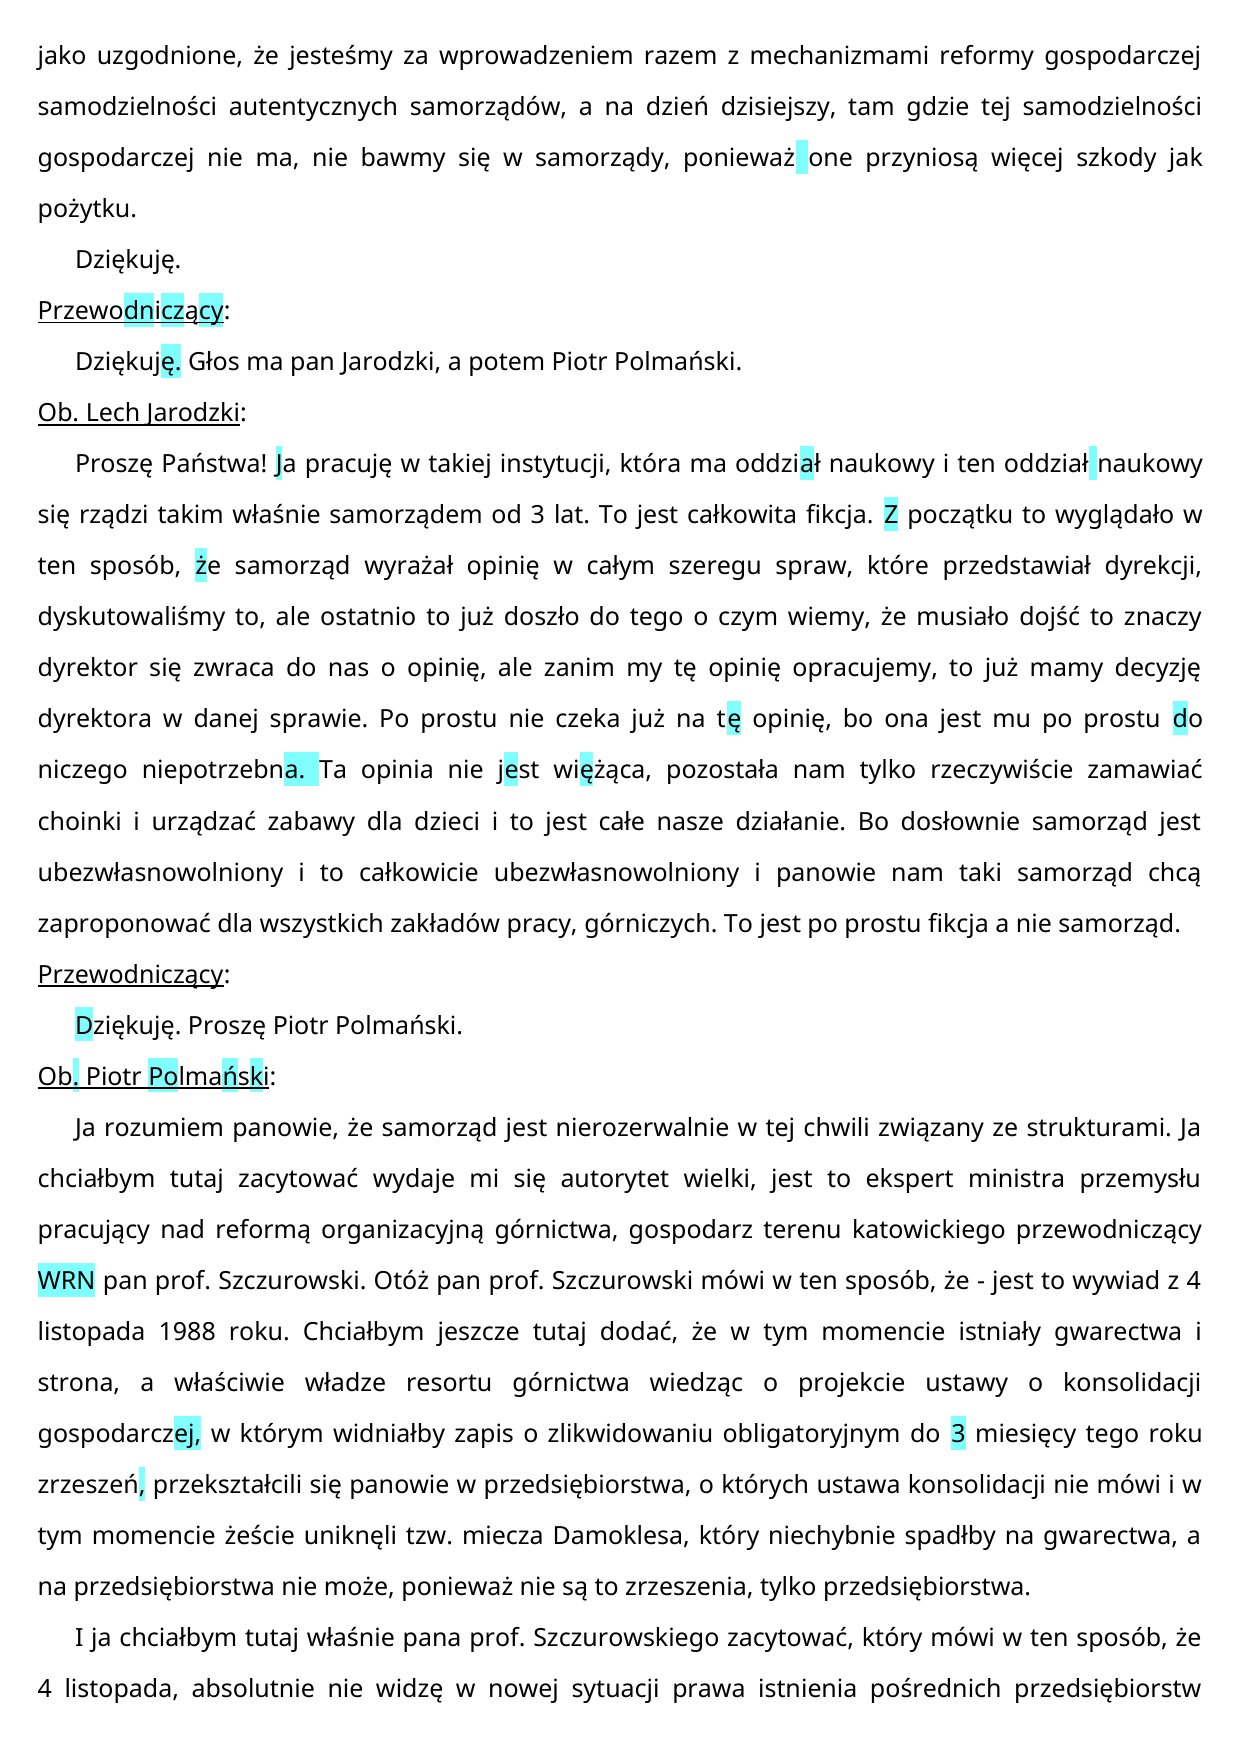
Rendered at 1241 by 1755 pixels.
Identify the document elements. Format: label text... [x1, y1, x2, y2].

text Proszę Państwa! Ja pracuję w takiej instytucji, która ma oddział naukowy i ten oddział naukowy się rządzi takim właśnie samorządem od 3 lat. To jest całkowita fikcja. Z początku to wyglądało w ten sposób, że samorząd wyrażał opinię w całym szeregu spraw, które przedstawiał dyrekcji, dyskutowaliśmy to, ale ostatnio to już doszło do tego o czym wiemy, że musiało dojść to znaczy dyrektor się zwraca do nas o opinię, ale zanim my tę opinię opracujemy, to już mamy decyzję dyrektora w danej sprawie. Po prostu nie czeka już na tę opinię, bo ona jest mu po prostu do niczego niepotrzebna. Ta opinia nie jest więżąca, pozostała nam tylko rzeczywiście zamawiać choinki i urządzać zabawy dla dzieci i to jest całe nasze działanie. Bo dosłownie samorząd jest ubezwłasnowolniony i to całkowicie ubezwłasnowolniony i panowie nam taki samorząd chcą zaproponować dla wszystkich zakładów pracy, górniczych. To jest po prostu fikcja a nie samorząd. [37, 446, 1203, 939]
text Przewodniczący: [37, 956, 1203, 990]
text Ob. Piotr Polmański: [37, 1058, 1203, 1092]
text Ja rozumiem panowie, że samorząd jest nierozerwalnie w tej chwili związany ze strukturami. Ja chciałbym tutaj zacytować wydaje mi się autorytet wielki, jest to ekspert ministra przemysłu pracujący nad reformą organizacyjną górnictwa, gospodarz terenu katowickiego przewodniczący WRN pan prof. Szczurowski. Otóż pan prof. Szczurowski mówi w ten sposób, że - jest to wywiad z 4 listopada 1988 roku. Chciałbym jeszcze tutaj dodać, że w tym momencie istniały gwarectwa i strona, a właściwie władze resortu górnictwa wiedząc o projekcie ustawy o konsolidacji gospodarczej, w którym widniałby zapis o zlikwidowaniu obligatoryjnym do 3 miesięcy tego roku zrzeszeń, przekształcili się panowie w przedsiębiorstwa, o których ustawa konsolidacji nie mówi i w tym momencie żeście uniknęli tzw. miecza Damoklesa, który niechybnie spadłby na gwarectwa, a na przedsiębiorstwa nie może, ponieważ nie są to zrzeszenia, tylko przedsiębiorstwa. [37, 1109, 1203, 1603]
text Dziękuję. Głos ma pan Jarodzki, a potem Piotr Polmański. [37, 344, 1203, 378]
text Ob. Lech Jarodzki: [37, 395, 1203, 429]
text Dziękuję. [37, 242, 1203, 276]
text Przewodniczący: [37, 293, 1203, 327]
text jako uzgodnione, że jesteśmy za wprowadzeniem razem z mechanizmami reformy gospodarczej samodzielności autentycznych samorządów, a na dzień dzisiejszy, tam gdzie tej samodzielności gospodarczej nie ma, nie bawmy się w samorządy, ponieważ one przyniosą więcej szkody jak pożytku. [37, 37, 1203, 225]
text I ja chciałbym tutaj właśnie pana prof. Szczurowskiego zacytować, który mówi w ten sposób, że 4 listopada, absolutnie nie widzę w nowej sytuacji prawa istnienia pośrednich przedsiębiorstw [37, 1620, 1203, 1705]
text Dziękuję. Proszę Piotr Polmański. [37, 1007, 1203, 1041]
